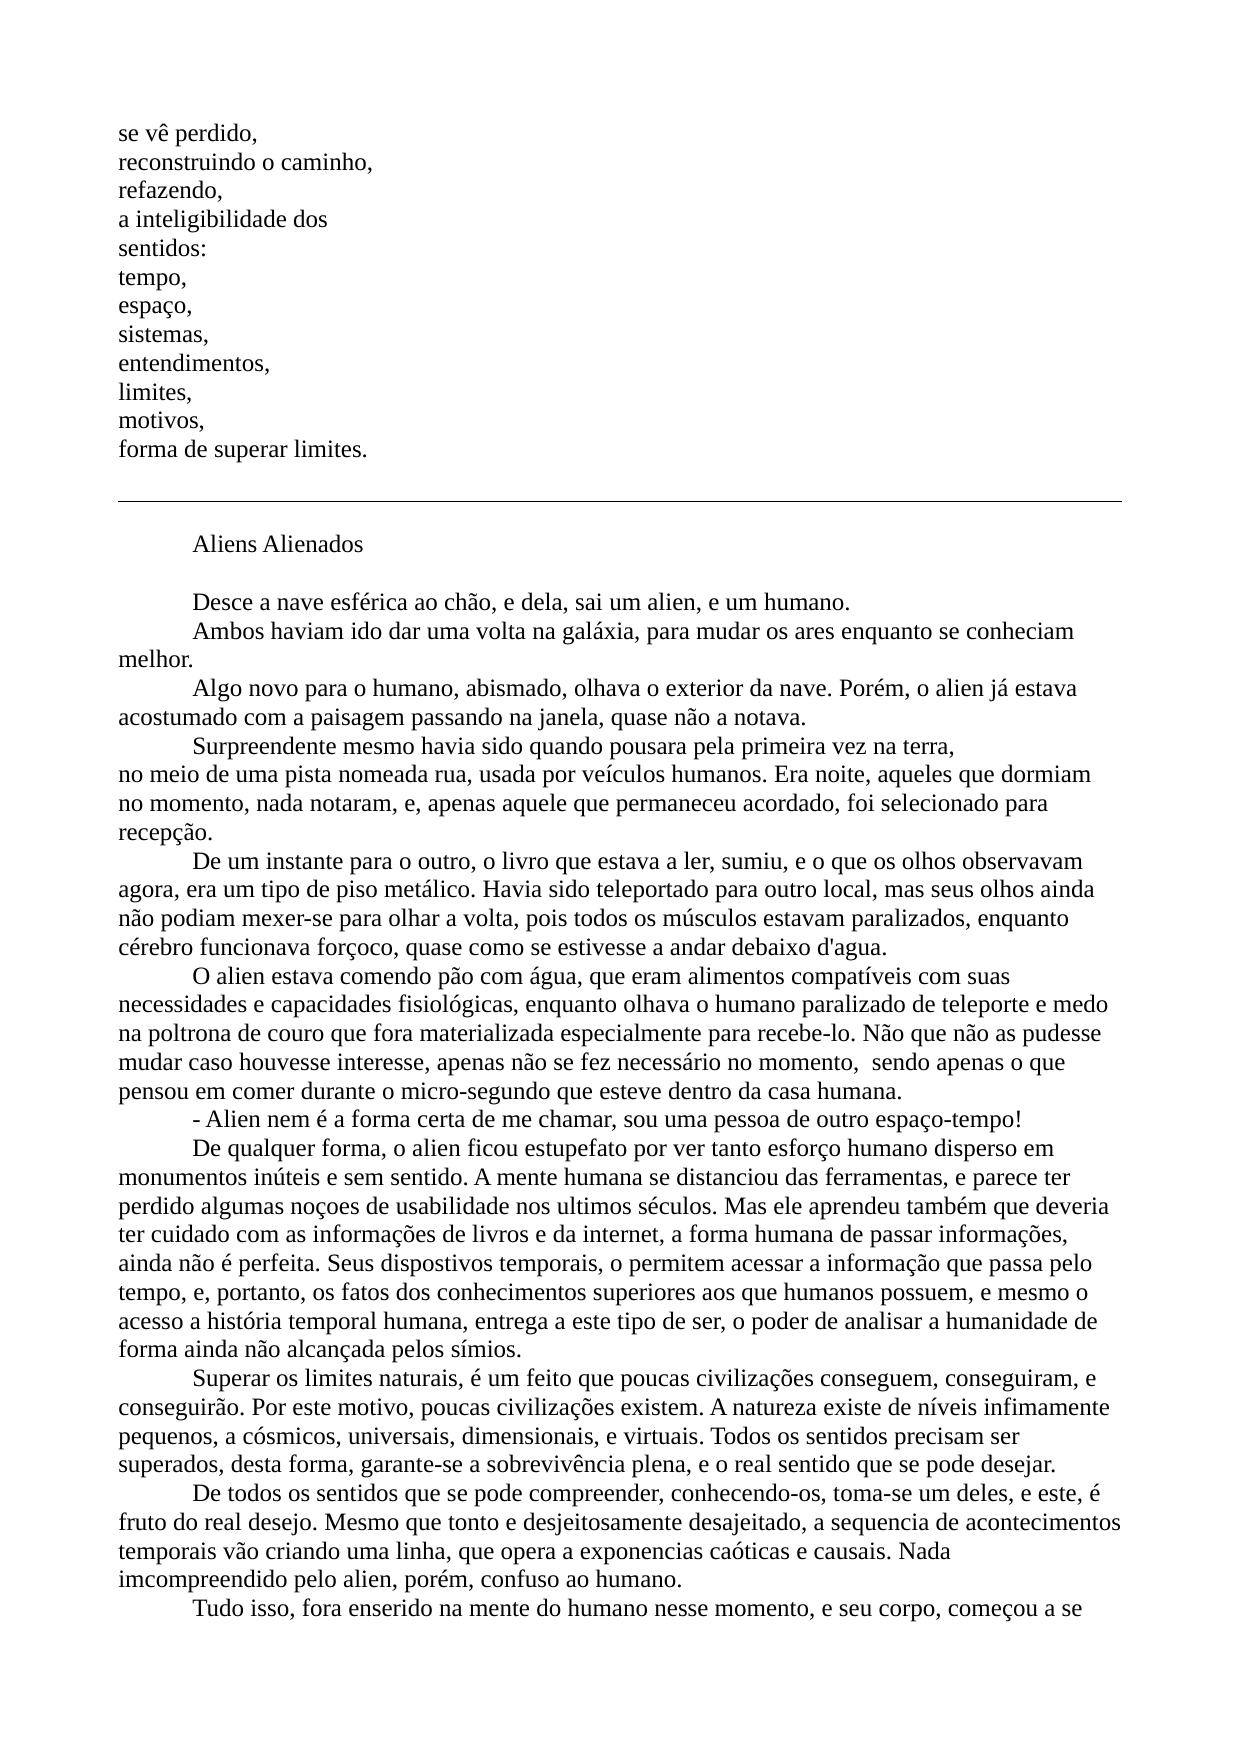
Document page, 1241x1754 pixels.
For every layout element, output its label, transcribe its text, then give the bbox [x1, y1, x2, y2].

text tempo, [118, 262, 1122, 291]
text Ambos haviam ido dar uma volta na galáxia, para mudar os ares enquanto se conheciam melhor. [118, 616, 1122, 673]
text sistemas, [118, 319, 1122, 348]
text - Alien nem é a forma certa de me chamar, sou uma pessoa de outro espaço-tempo! [118, 1104, 1122, 1133]
text entendimentos, [118, 348, 1122, 377]
text espaço, [118, 291, 1122, 319]
text no meio de uma pista nomeada rua, usada por veículos humanos. Era noite, aqueles que dormiam no momento, nada notaram, e, apenas aquele que permaneceu acordado, foi selecionado para recepção. [118, 759, 1122, 846]
text Desce a nave esférica ao chão, e dela, sai um alien, e um humano. [118, 587, 1122, 616]
text refazendo, [118, 176, 1122, 204]
text De qualquer forma, o alien ficou estupefato por ver tanto esforço humano disperso em monumentos inúteis e sem sentido. A mente humana se distanciou das ferramentas, e parece ter perdido algumas noçoes de usabilidade nos ultimos séculos. Mas ele aprendeu também que deveria ter cuidado com as informações de livros e da internet, a forma humana de passar informações, ainda não é perfeita. Seus dispostivos temporais, o permitem acessar a informação que passa pelo tempo, e, portanto, os fatos dos conhecimentos superiores aos que humanos possuem, e mesmo o acesso a história temporal humana, entrega a este tipo de ser, o poder de analisar a humanidade de forma ainda não alcançada pelos símios. [118, 1133, 1122, 1363]
text Superar os limites naturais, é um feito que poucas civilizações conseguem, conseguiram, e conseguirão. Por este motivo, poucas civilizações existem. A natureza existe de níveis infimamente pequenos, a cósmicos, universais, dimensionais, e virtuais. Todos os sentidos precisam ser superados, desta forma, garante-se a sobrevivência plena, e o real sentido que se pode desejar. [118, 1363, 1122, 1478]
text Aliens Alienados [118, 529, 1122, 558]
text Tudo isso, fora enserido na mente do humano nesse momento, e seu corpo, começou a se [118, 1593, 1122, 1622]
text motivos, [118, 406, 1122, 434]
text reconstruindo o caminho, [118, 147, 1122, 176]
text Algo novo para o humano, abismado, olhava o exterior da nave. Porém, o alien já estava acostumado com a paisagem passando na janela, quase não a notava. [118, 673, 1122, 731]
text O alien estava comendo pão com água, que eram alimentos compatíveis com suas necessidades e capacidades fisiológicas, enquanto olhava o humano paralizado de teleporte e medo na poltrona de couro que fora materializada especialmente para recebe-lo. Não que não as pudesse mudar caso houvesse interesse, apenas não se fez necessário no momento, sendo apenas o que pensou em comer durante o micro-segundo que esteve dentro da casa humana. [118, 961, 1122, 1104]
text se vê perdido, [118, 118, 1122, 147]
text limites, [118, 377, 1122, 406]
text De todos os sentidos que se pode compreender, conhecendo-os, toma-se um deles, e este, é fruto do real desejo. Mesmo que tonto e desjeitosamente desajeitado, a sequencia de acontecimentos temporais vão criando uma linha, que opera a exponencias caóticas e causais. Nada imcompreendido pelo alien, porém, confuso ao humano. [118, 1478, 1122, 1593]
text De um instante para o outro, o livro que estava a ler, sumiu, e o que os olhos observavam agora, era um tipo de piso metálico. Havia sido teleportado para outro local, mas seus olhos ainda não podiam mexer-se para olhar a volta, pois todos os músculos estavam paralizados, enquanto cérebro funcionava forçoco, quase como se estivesse a andar debaixo d'agua. [118, 846, 1122, 961]
text forma de superar limites. [118, 434, 1122, 463]
text sentidos: [118, 233, 1122, 262]
text a inteligibilidade dos [118, 204, 1122, 233]
text Surpreendente mesmo havia sido quando pousara pela primeira vez na terra, [118, 731, 1122, 759]
